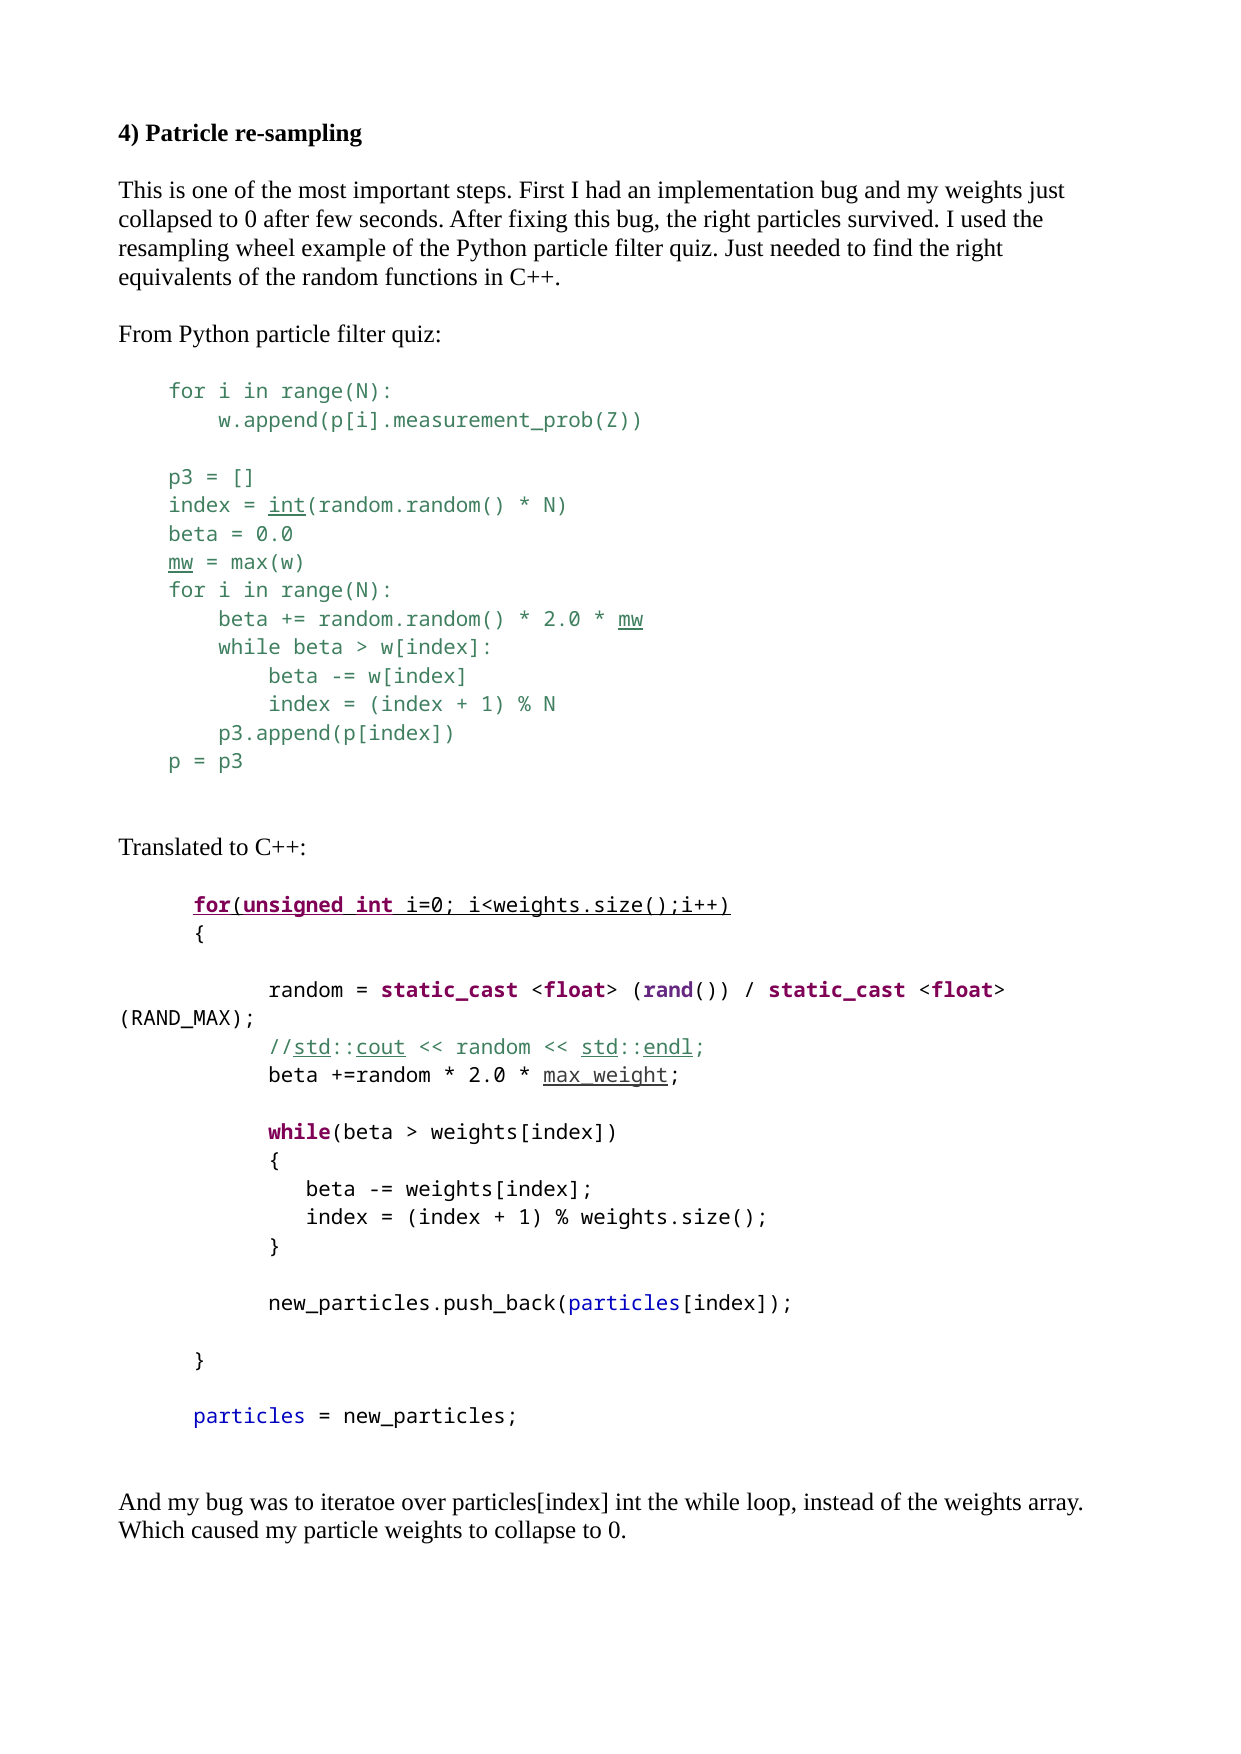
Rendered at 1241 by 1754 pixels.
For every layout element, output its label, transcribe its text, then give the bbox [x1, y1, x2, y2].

text beta -= weights[index]; [118, 1174, 1122, 1202]
text This is one of the most important steps. First I had an implementation bug and my weights just collapsed to 0 after few seconds. After fixing this bug, the right particles survived. I used the resampling wheel example of the Python particle filter quiz. Just needed to find the right equivalents of the random functions in C++. [118, 176, 1122, 291]
text while beta > w[index]: [118, 632, 1122, 661]
text for i in range(N): [118, 576, 1122, 604]
text random = static_cast <float> (rand()) / static_cast <float> (RAND_MAX); [118, 975, 1122, 1032]
text for(unsigned int i=0; i<weights.size();i++) [118, 890, 1122, 918]
text index = (index + 1) % N [118, 689, 1122, 718]
text //std::cout << random << std::endl; [118, 1032, 1122, 1060]
text mw = max(w) [118, 547, 1122, 576]
text index = int(random.random() * N) [118, 490, 1122, 519]
text beta -= w[index] [118, 661, 1122, 689]
text while(beta > weights[index]) [118, 1117, 1122, 1146]
text p3 = [] [118, 462, 1122, 490]
text { [118, 1146, 1122, 1174]
text beta +=random * 2.0 * max_weight; [118, 1060, 1122, 1089]
text p3.append(p[index]) [118, 718, 1122, 746]
text } [118, 1345, 1122, 1373]
text And my bug was to iteratoe over particles[index] int the while loop, instead of the weights array. Which caused my particle weights to collapse to 0. [118, 1487, 1122, 1544]
text { [118, 918, 1122, 947]
text new_particles.push_back(particles[index]); [118, 1288, 1122, 1316]
text } [118, 1231, 1122, 1259]
text 4) Patricle re-sampling [118, 118, 1122, 147]
text index = (index + 1) % weights.size(); [118, 1202, 1122, 1231]
text for i in range(N): [118, 377, 1122, 405]
text p = p3 [118, 746, 1122, 775]
text particles = new_particles; [118, 1402, 1122, 1430]
text beta = 0.0 [118, 519, 1122, 547]
text beta += random.random() * 2.0 * mw [118, 604, 1122, 632]
text From Python particle filter quiz: [118, 319, 1122, 348]
text w.append(p[i].measurement_prob(Z)) [118, 405, 1122, 433]
text Translated to C++: [118, 832, 1122, 861]
